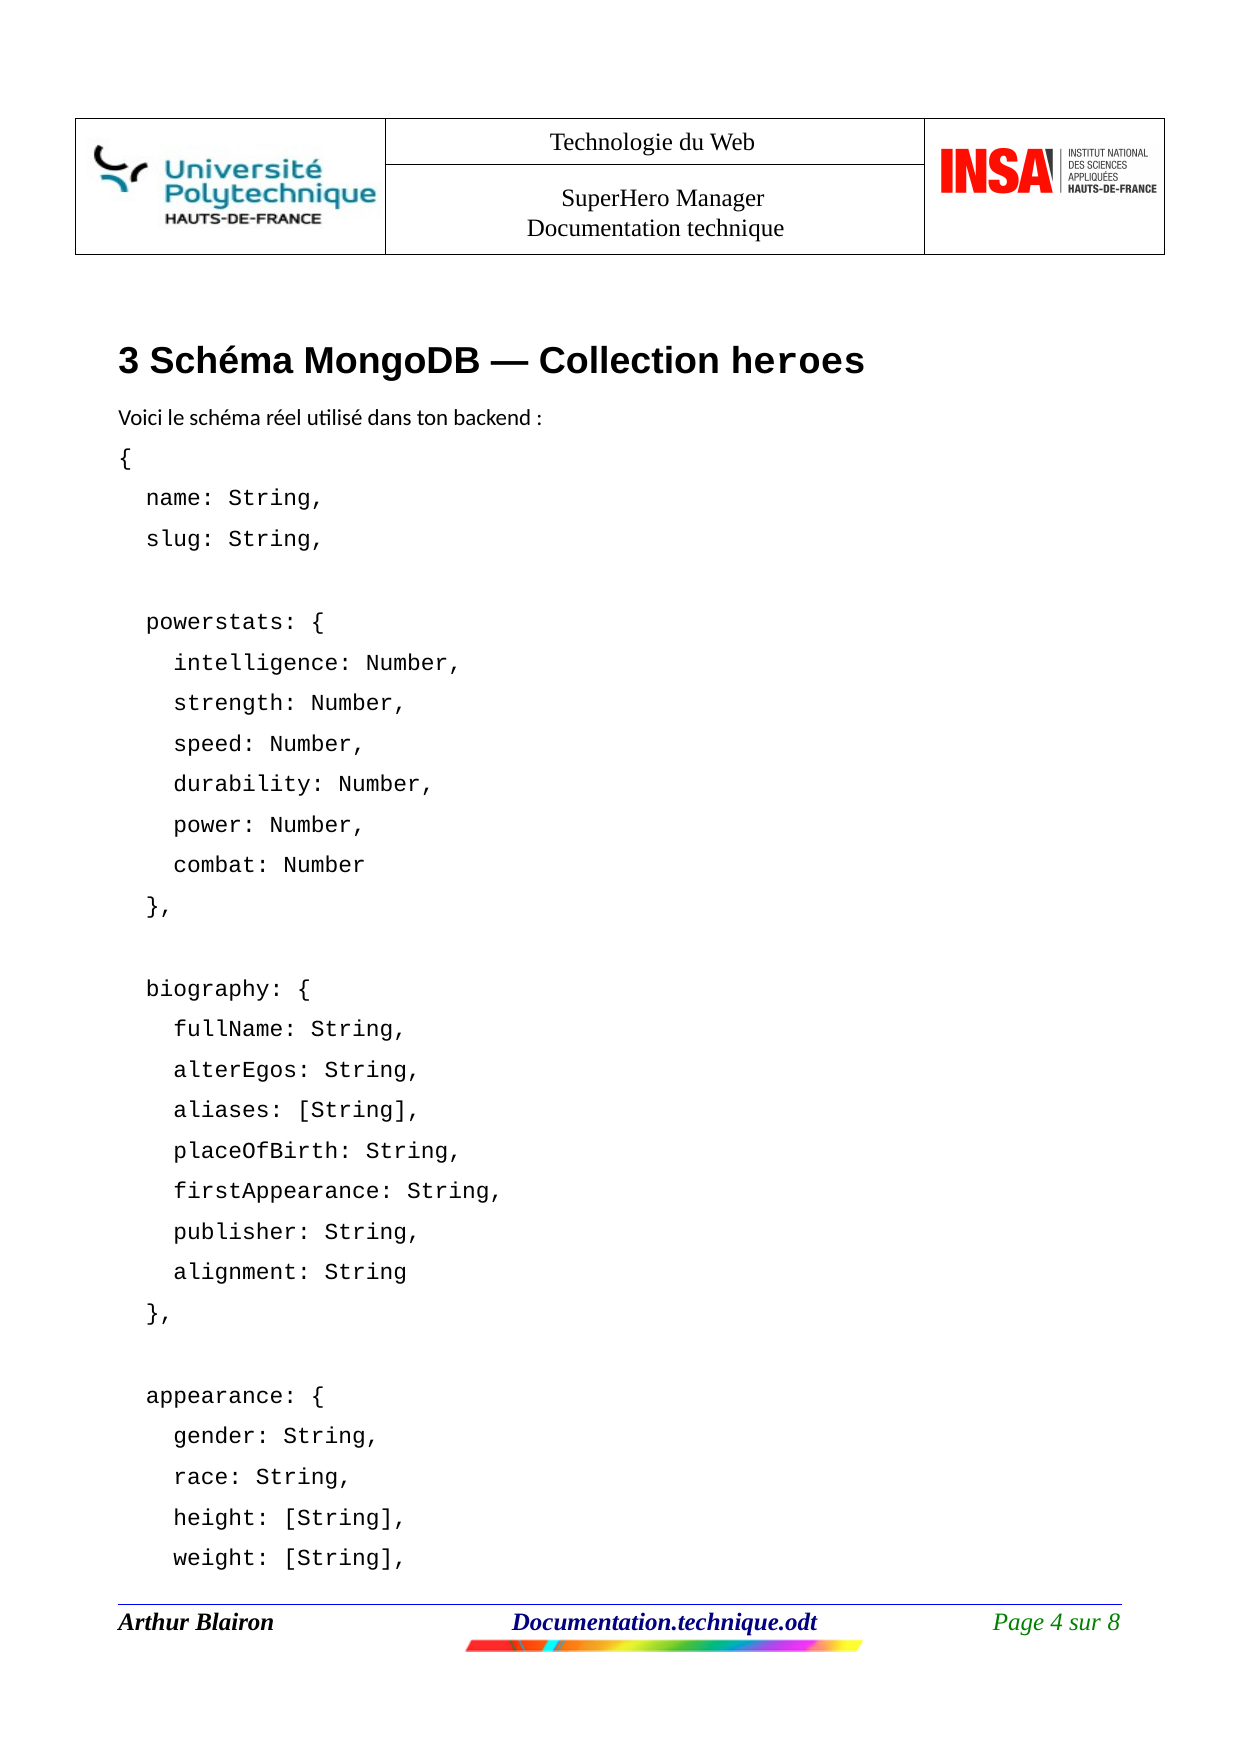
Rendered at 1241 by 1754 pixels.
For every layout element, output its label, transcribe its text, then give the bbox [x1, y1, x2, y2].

text }, [118, 894, 1122, 920]
text aliases: [String], [118, 1099, 1122, 1124]
text { [118, 446, 1122, 472]
text fullName: String, [118, 1018, 1122, 1043]
text strength: Number, [118, 691, 1122, 717]
text durability: Number, [118, 772, 1122, 798]
text Voici le schéma réel utilisé dans ton backend : [118, 403, 1122, 432]
text }, [118, 1301, 1122, 1327]
text firstAppearance: String, [118, 1180, 1122, 1206]
subtitle 3 Schéma MongoDB — Collection heroes [118, 339, 1122, 385]
text slug: String, [118, 527, 1122, 553]
picture [463, 1639, 864, 1652]
text height: [String], [118, 1506, 1122, 1532]
text race: String, [118, 1465, 1122, 1491]
picture [936, 143, 1161, 201]
text intelligence: Number, [118, 651, 1122, 677]
text weight: [String], [118, 1546, 1122, 1572]
text publisher: String, [118, 1220, 1122, 1246]
text biography: { [118, 977, 1122, 1003]
picture [87, 126, 383, 247]
text gender: String, [118, 1425, 1122, 1451]
text speed: Number, [118, 732, 1122, 758]
text power: Number, [118, 813, 1122, 839]
text powerstats: { [118, 610, 1122, 636]
text alignment: String [118, 1261, 1122, 1287]
text combat: Number [118, 853, 1122, 879]
text alterEgos: String, [118, 1058, 1122, 1084]
text placeOfBirth: String, [118, 1139, 1122, 1165]
text name: String, [118, 487, 1122, 513]
text appearance: { [118, 1384, 1122, 1410]
